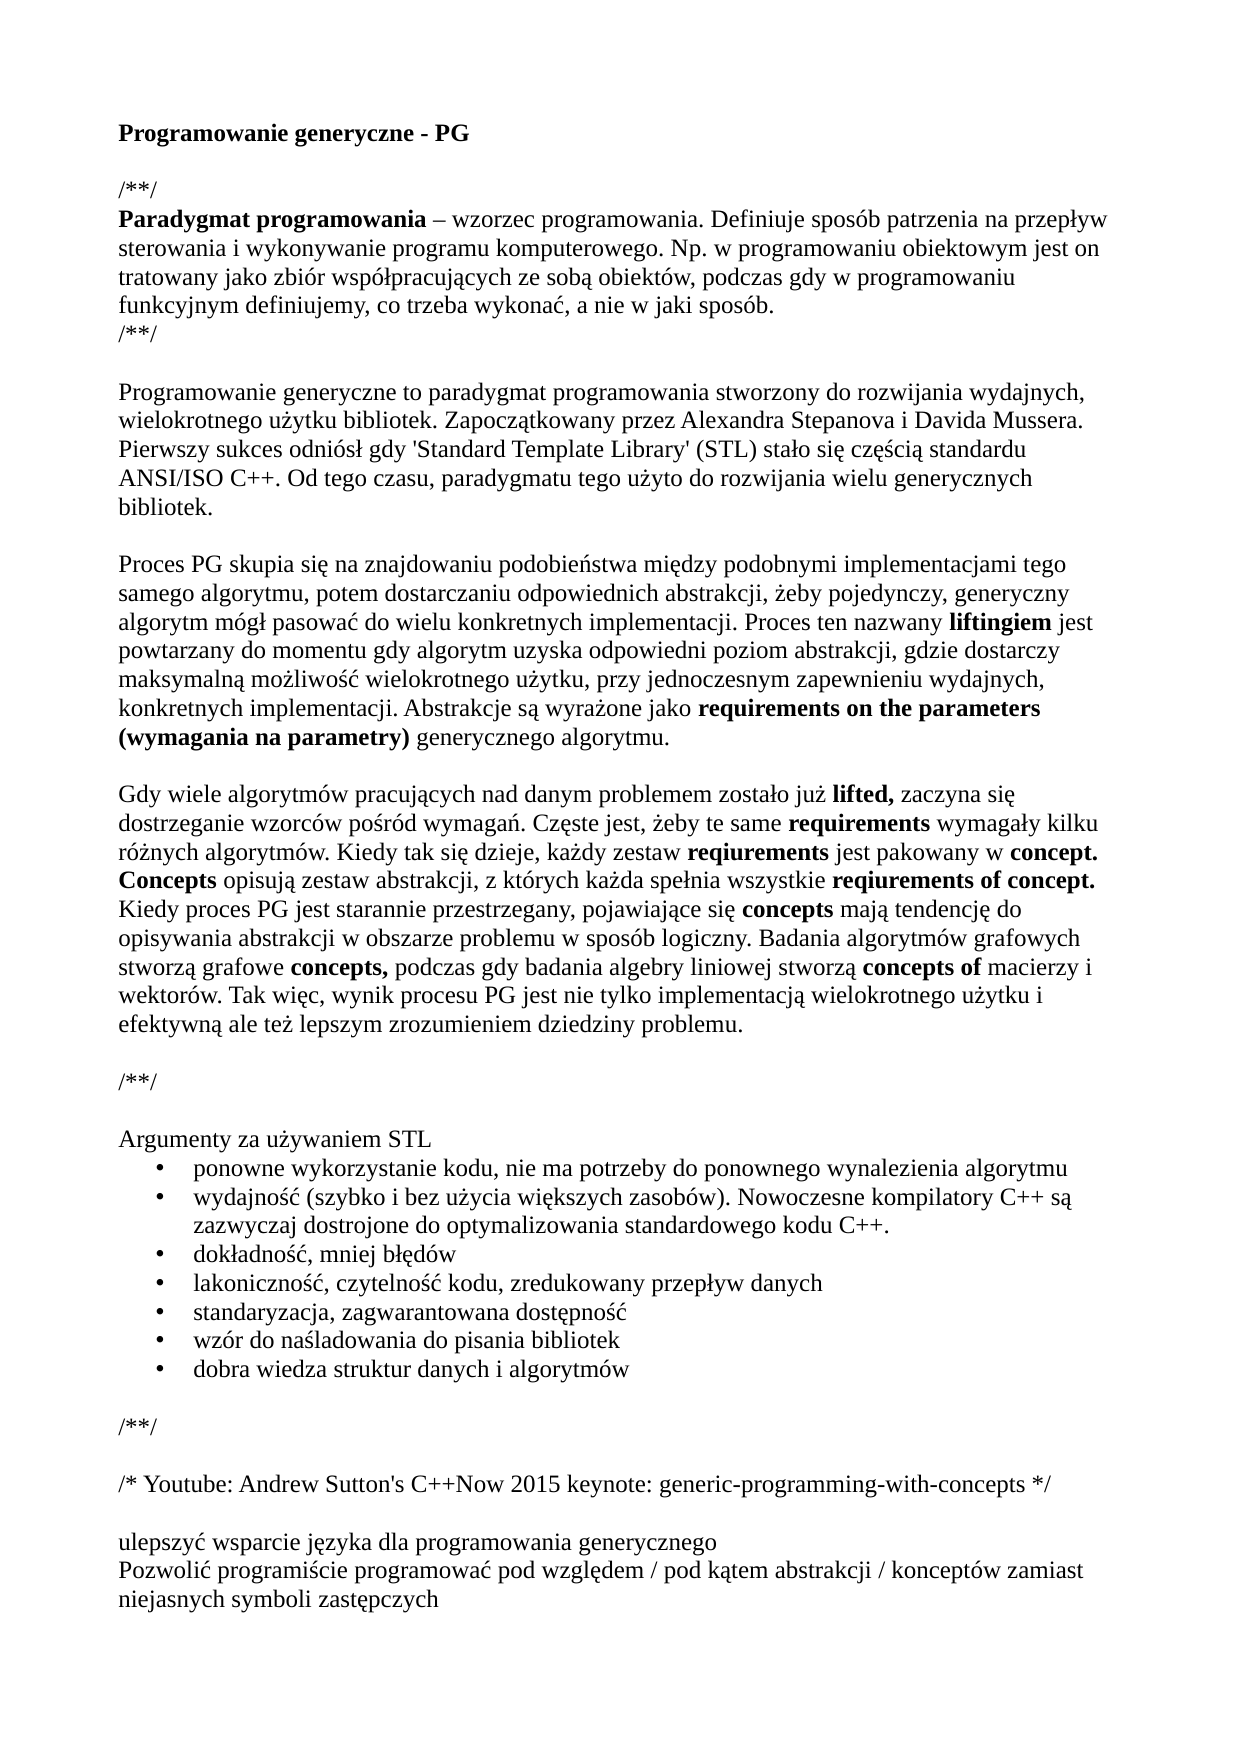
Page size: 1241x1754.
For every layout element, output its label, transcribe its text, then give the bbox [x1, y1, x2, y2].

list wzór do naśladowania do pisania bibliotek [156, 1326, 1122, 1354]
text Programowanie generyczne - PG [118, 118, 1122, 147]
text ulepszyć wsparcie języka dla programowania generycznego [118, 1527, 1122, 1556]
text /**/ [118, 176, 1122, 204]
text Paradygmat programowania – wzorzec programowania. Definiuje sposób patrzenia na przepływ sterowania i wykonywanie programu komputerowego. Np. w programowaniu obiektowym jest on tratowany jako zbiór współpracujących ze sobą obiektów, podczas gdy w programowaniu funkcyjnym definiujemy, co trzeba wykonać, a nie w jaki sposób. [118, 204, 1122, 319]
text Programowanie generyczne to paradygmat programowania stworzony do rozwijania wydajnych, wielokrotnego użytku bibliotek. Zapoczątkowany przez Alexandra Stepanova i Davida Mussera. [118, 377, 1122, 434]
text /**/ [118, 319, 1122, 348]
text Pierwszy sukces odniósł gdy 'Standard Template Library' (STL) stało się częścią standardu ANSI/ISO C++. Od tego czasu, paradygmatu tego użyto do rozwijania wielu generycznych bibliotek. [118, 434, 1122, 521]
list lakoniczność, czytelność kodu, zredukowany przepływ danych [156, 1268, 1122, 1297]
text Proces PG skupia się na znajdowaniu podobieństwa między podobnymi implementacjami tego samego algorytmu, potem dostarczaniu odpowiednich abstrakcji, żeby pojedynczy, generyczny algorytm mógł pasować do wielu konkretnych implementacji. Proces ten nazwany liftingiem jest powtarzany do momentu gdy algorytm uzyska odpowiedni poziom abstrakcji, gdzie dostarczy maksymalną możliwość wielokrotnego użytku, przy jednoczesnym zapewnieniu wydajnych, konkretnych implementacji. Abstrakcje są wyrażone jako requirements on the parameters (wymagania na parametry) generycznego algorytmu. [118, 549, 1122, 751]
text /* Youtube: Andrew Sutton's C++Now 2015 keynote: generic-programming-with-concepts */ [118, 1469, 1122, 1498]
text /**/ [118, 1412, 1122, 1441]
list wydajność (szybko i bez użycia większych zasobów). Nowoczesne kompilatory C++ są zazwyczaj dostrojone do optymalizowania standardowego kodu C++. [156, 1182, 1122, 1239]
list standaryzacja, zagwarantowana dostępność [156, 1297, 1122, 1326]
list dokładność, mniej błędów [156, 1239, 1122, 1268]
list ponowne wykorzystanie kodu, nie ma potrzeby do ponownego wynalezienia algorytmu [156, 1153, 1122, 1182]
text Gdy wiele algorytmów pracujących nad danym problemem zostało już lifted, zaczyna się dostrzeganie wzorców pośród wymagań. Częste jest, żeby te same requirements wymagały kilku różnych algorytmów. Kiedy tak się dzieje, każdy zestaw reqiurements jest pakowany w concept. Concepts opisują zestaw abstrakcji, z których każda spełnia wszystkie reqiurements of concept. Kiedy proces PG jest starannie przestrzegany, pojawiające się concepts mają tendencję do opisywania abstrakcji w obszarze problemu w sposób logiczny. Badania algorytmów grafowych stworzą grafowe concepts, podczas gdy badania algebry liniowej stworzą concepts of macierzy i wektorów. Tak więc, wynik procesu PG jest nie tylko implementacją wielokrotnego użytku i efektywną ale też lepszym zrozumieniem dziedziny problemu. [118, 779, 1122, 1038]
text Argumenty za używaniem STL [118, 1124, 1122, 1153]
text /**/ [118, 1067, 1122, 1096]
list dobra wiedza struktur danych i algorytmów [156, 1354, 1122, 1383]
text Pozwolić programiście programować pod względem / pod kątem abstrakcji / konceptów zamiast niejasnych symboli zastępczych [118, 1556, 1122, 1613]
